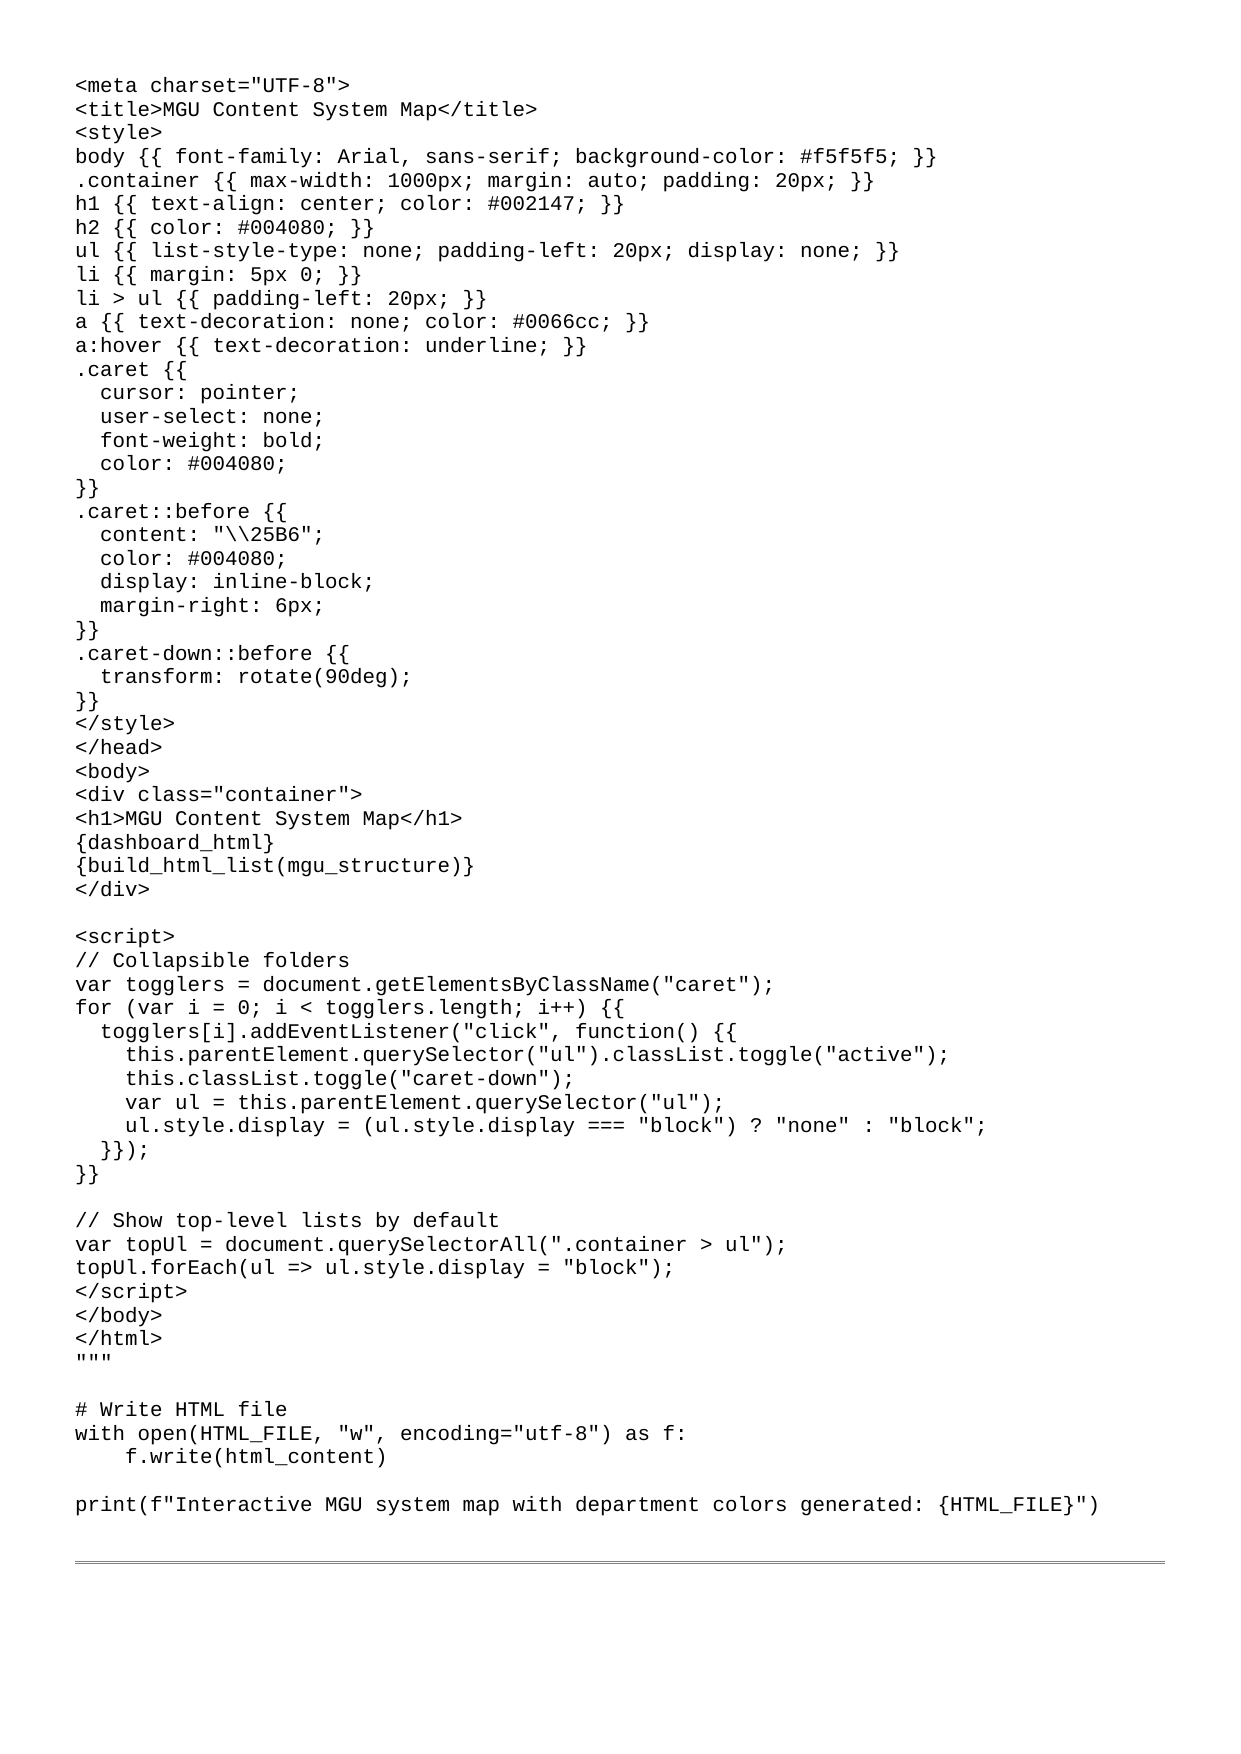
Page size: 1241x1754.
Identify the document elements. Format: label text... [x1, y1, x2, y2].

text body {{ font-family: Arial, sans-serif; background-color: #f5f5f5; }} [75, 146, 1165, 169]
text """ [75, 1352, 1165, 1376]
text <script> [75, 926, 1165, 950]
text ul {{ list-style-type: none; padding-left: 20px; display: none; }} [75, 241, 1165, 264]
text // Collapsible folders [75, 950, 1165, 973]
text ul.style.display = (ul.style.display === "block") ? "none" : "block"; [75, 1115, 1165, 1139]
text for (var i = 0; i < togglers.length; i++) {{ [75, 997, 1165, 1021]
text <title>MGU Content System Map</title> [75, 99, 1165, 122]
text cursor: pointer; [75, 382, 1165, 406]
text }} [75, 477, 1165, 501]
text var ul = this.parentElement.querySelector("ul"); [75, 1092, 1165, 1115]
text </script> [75, 1281, 1165, 1304]
text this.parentElement.querySelector("ul").classList.toggle("active"); [75, 1044, 1165, 1068]
text # Write HTML file [75, 1399, 1165, 1423]
text var topUl = document.querySelectorAll(".container > ul"); [75, 1234, 1165, 1257]
text color: #004080; [75, 453, 1165, 477]
text h2 {{ color: #004080; }} [75, 217, 1165, 241]
text <div class="container"> [75, 784, 1165, 808]
text display: inline-block; [75, 572, 1165, 595]
text </head> [75, 737, 1165, 761]
text .caret::before {{ [75, 501, 1165, 524]
text user-select: none; [75, 406, 1165, 430]
text <h1>MGU Content System Map</h1> [75, 808, 1165, 832]
text <meta charset="UTF-8"> [75, 75, 1165, 99]
text this.classList.toggle("caret-down"); [75, 1068, 1165, 1092]
text {build_html_list(mgu_structure)} [75, 855, 1165, 879]
text }}); [75, 1139, 1165, 1163]
text }} [75, 619, 1165, 642]
text togglers[i].addEventListener("click", function() {{ [75, 1021, 1165, 1044]
text with open(HTML_FILE, "w", encoding="utf-8") as f: [75, 1423, 1165, 1446]
text font-weight: bold; [75, 430, 1165, 453]
text }} [75, 1163, 1165, 1186]
text </div> [75, 879, 1165, 903]
text li > ul {{ padding-left: 20px; }} [75, 288, 1165, 311]
text color: #004080; [75, 548, 1165, 572]
text .container {{ max-width: 1000px; margin: auto; padding: 20px; }} [75, 169, 1165, 193]
text li {{ margin: 5px 0; }} [75, 264, 1165, 288]
text <style> [75, 122, 1165, 146]
text </html> [75, 1328, 1165, 1352]
text topUl.forEach(ul => ul.style.display = "block"); [75, 1257, 1165, 1281]
text }} [75, 690, 1165, 713]
text f.write(html_content) [75, 1446, 1165, 1470]
text a {{ text-decoration: none; color: #0066cc; }} [75, 311, 1165, 335]
text var togglers = document.getElementsByClassName("caret"); [75, 973, 1165, 997]
text <body> [75, 761, 1165, 784]
text {dashboard_html} [75, 832, 1165, 855]
text </body> [75, 1304, 1165, 1328]
text print(f"Interactive MGU system map with department colors generated: {HTML_FILE}") [75, 1494, 1165, 1517]
text // Show top-level lists by default [75, 1210, 1165, 1234]
text transform: rotate(90deg); [75, 666, 1165, 690]
text content: "\\25B6"; [75, 524, 1165, 548]
text a:hover {{ text-decoration: underline; }} [75, 335, 1165, 359]
text </style> [75, 713, 1165, 737]
text .caret {{ [75, 359, 1165, 382]
text h1 {{ text-align: center; color: #002147; }} [75, 193, 1165, 217]
text .caret-down::before {{ [75, 642, 1165, 666]
text margin-right: 6px; [75, 595, 1165, 619]
